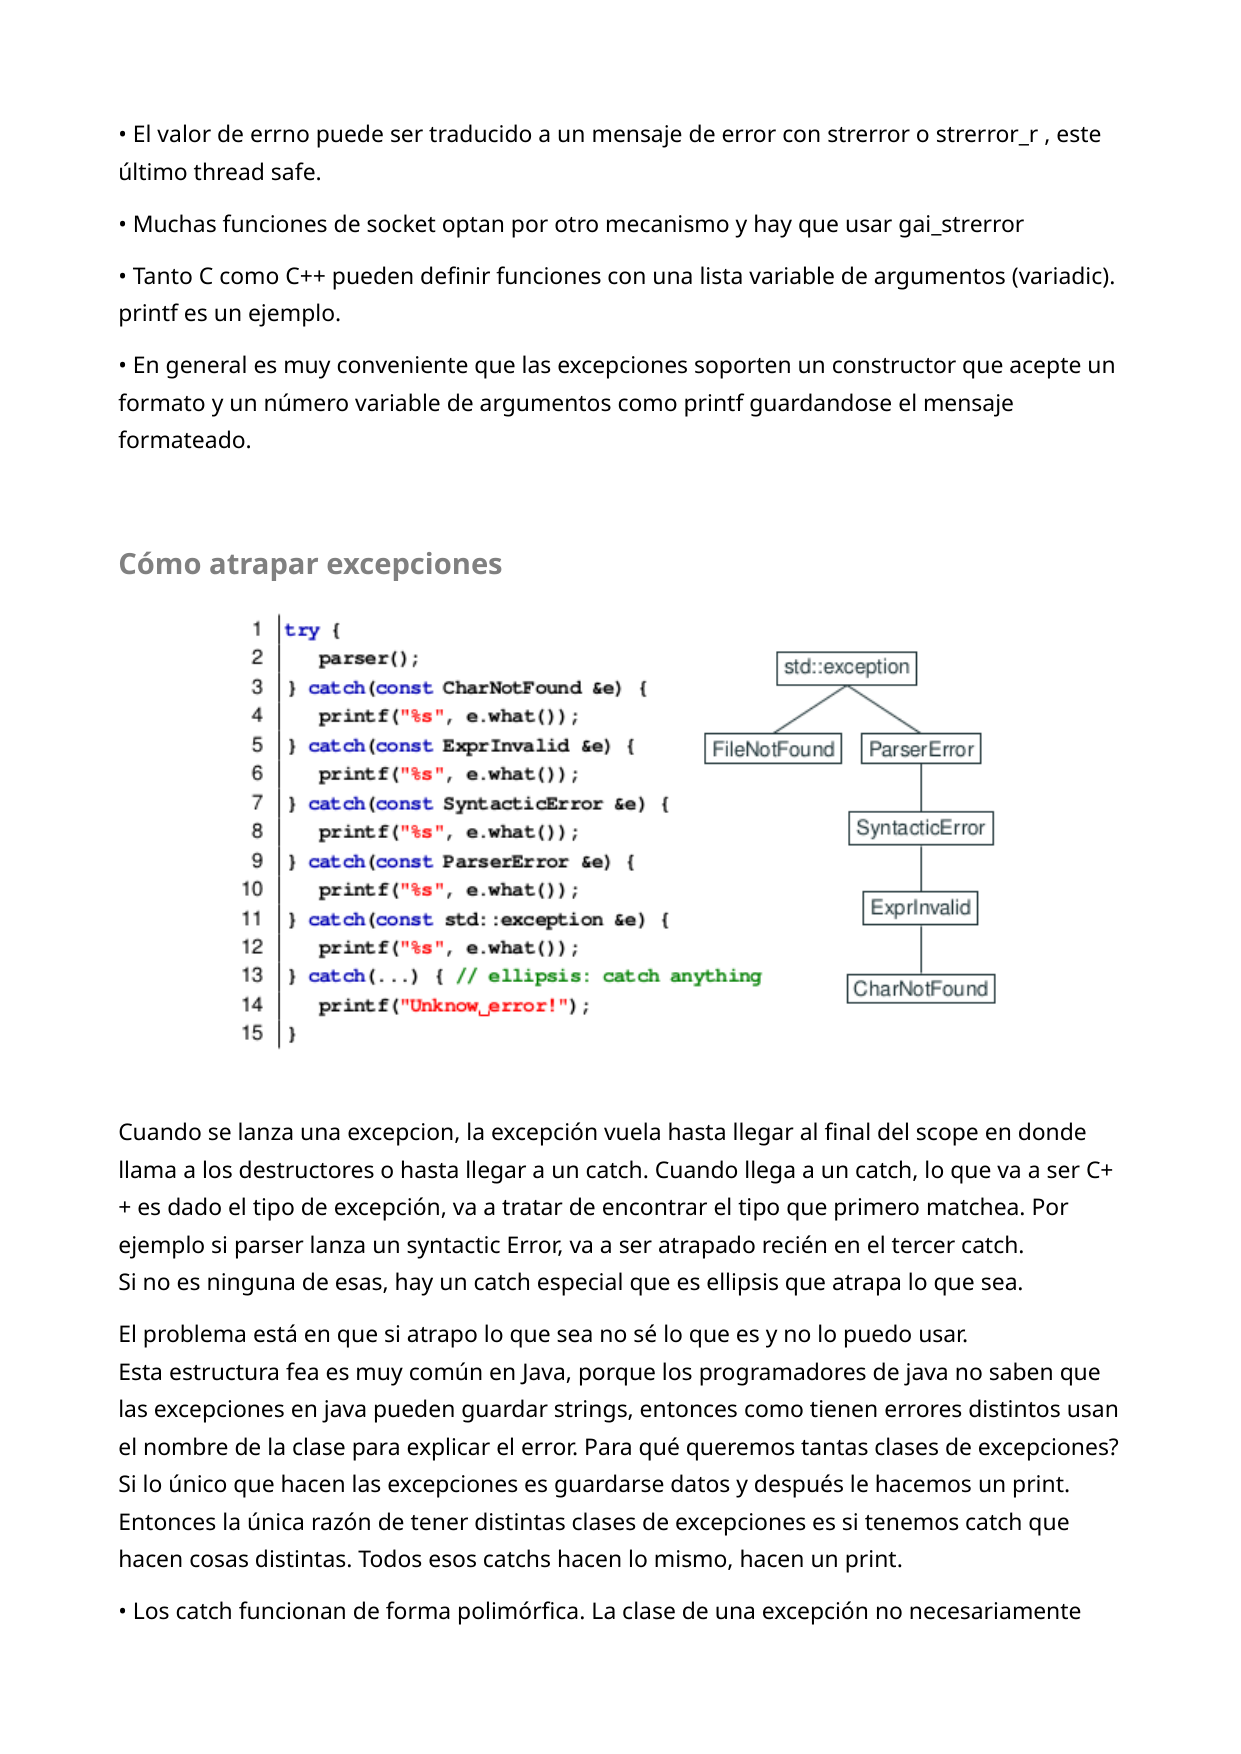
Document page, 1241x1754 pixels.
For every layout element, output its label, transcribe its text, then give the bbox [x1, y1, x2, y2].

text • En general es muy conveniente que las excepciones soporten un constructor que acepte un formato y un número variable de argumentos como printf guardandose el mensaje formateado. [118, 349, 1122, 456]
text • Los catch funcionan de forma polimórfica. La clase de una excepción no necesariamente [118, 1595, 1122, 1627]
picture [242, 611, 999, 1054]
text • El valor de errno puede ser traducido a un mensaje de error con strerror o strerror_r , este último thread safe. [118, 118, 1122, 187]
text Cuando se lanza una excepcion, la excepción vuela hasta llegar al final del scope en donde llama a los destructores o hasta llegar a un catch. Cuando llega a un catch, lo que va a ser C++ es dado el tipo de excepción, va a tratar de encontrar el tipo que primero matchea. Por ejemplo si parser lanza un syntactic Error, va a ser atrapado recién en el tercer catch. Si no es ninguna de esas, hay un catch especial que es ellipsis que atrapa lo que sea. [118, 1116, 1122, 1297]
subtitle Cómo atrapar excepciones [118, 543, 1122, 583]
text El problema está en que si atrapo lo que sea no sé lo que es y no lo puedo usar. Esta estructura fea es muy común en Java, porque los programadores de java no saben que las excepciones en java pueden guardar strings, entonces como tienen errores distintos usan el nombre de la clase para explicar el error. Para qué queremos tantas clases de excepciones? Si lo único que hacen las excepciones es guardarse datos y después le hacemos un print. Entonces la única razón de tener distintas clases de excepciones es si tenemos catch que hacen cosas distintas. Todos esos catchs hacen lo mismo, hacen un print. [118, 1318, 1122, 1574]
text • Muchas funciones de socket optan por otro mecanismo y hay que usar gai_strerror [118, 208, 1122, 239]
text • Tanto C como C++ pueden definir funciones con una lista variable de argumentos (variadic). printf es un ejemplo. [118, 260, 1122, 328]
